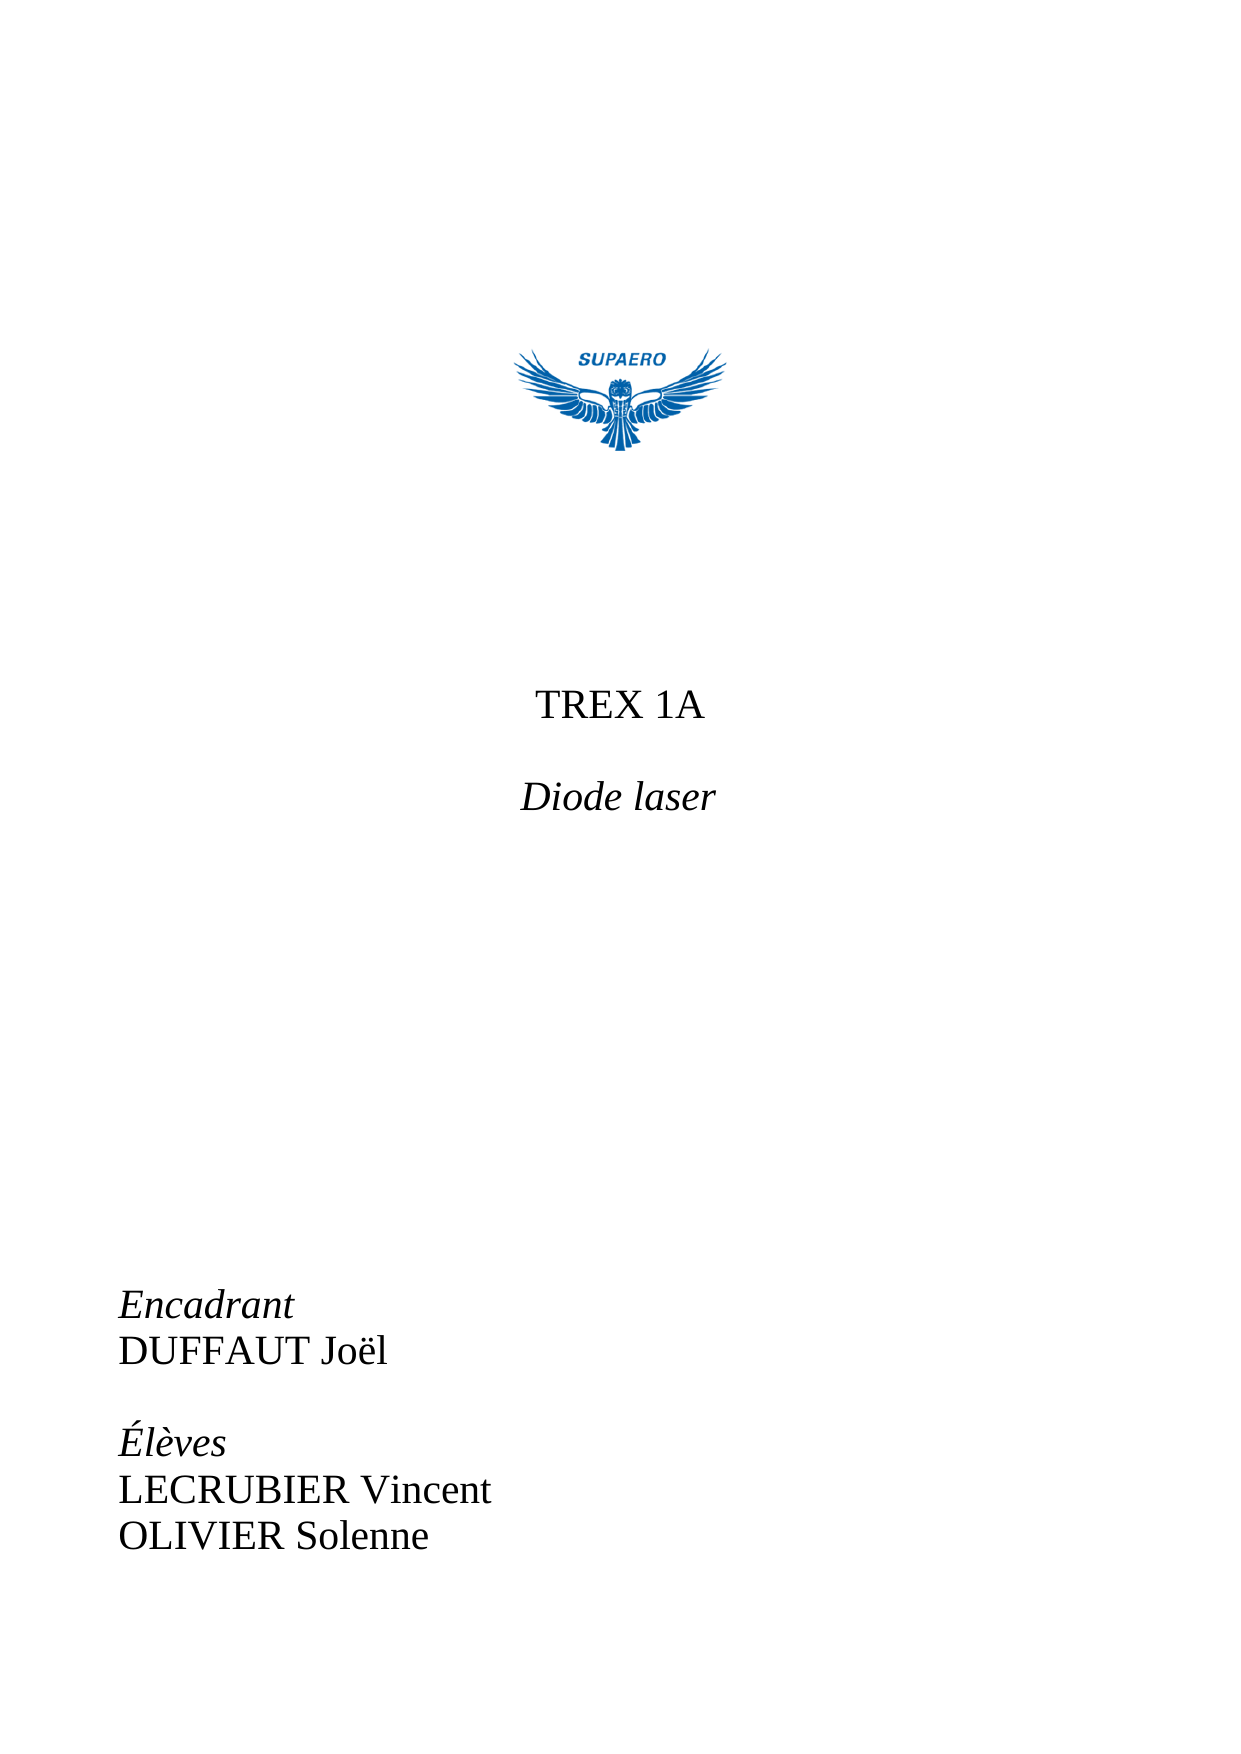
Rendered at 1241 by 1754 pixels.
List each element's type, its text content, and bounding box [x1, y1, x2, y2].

text TREX 1A [118, 681, 1122, 727]
text Élèves [118, 1420, 1122, 1466]
text OLIVIER Solenne [118, 1512, 1122, 1558]
text LECRUBIER Vincent [118, 1466, 1122, 1512]
text Diode laser [118, 774, 1122, 820]
picture [513, 348, 727, 451]
text Encadrant [118, 1281, 1122, 1327]
text DUFFAUT Joël [118, 1327, 1122, 1373]
